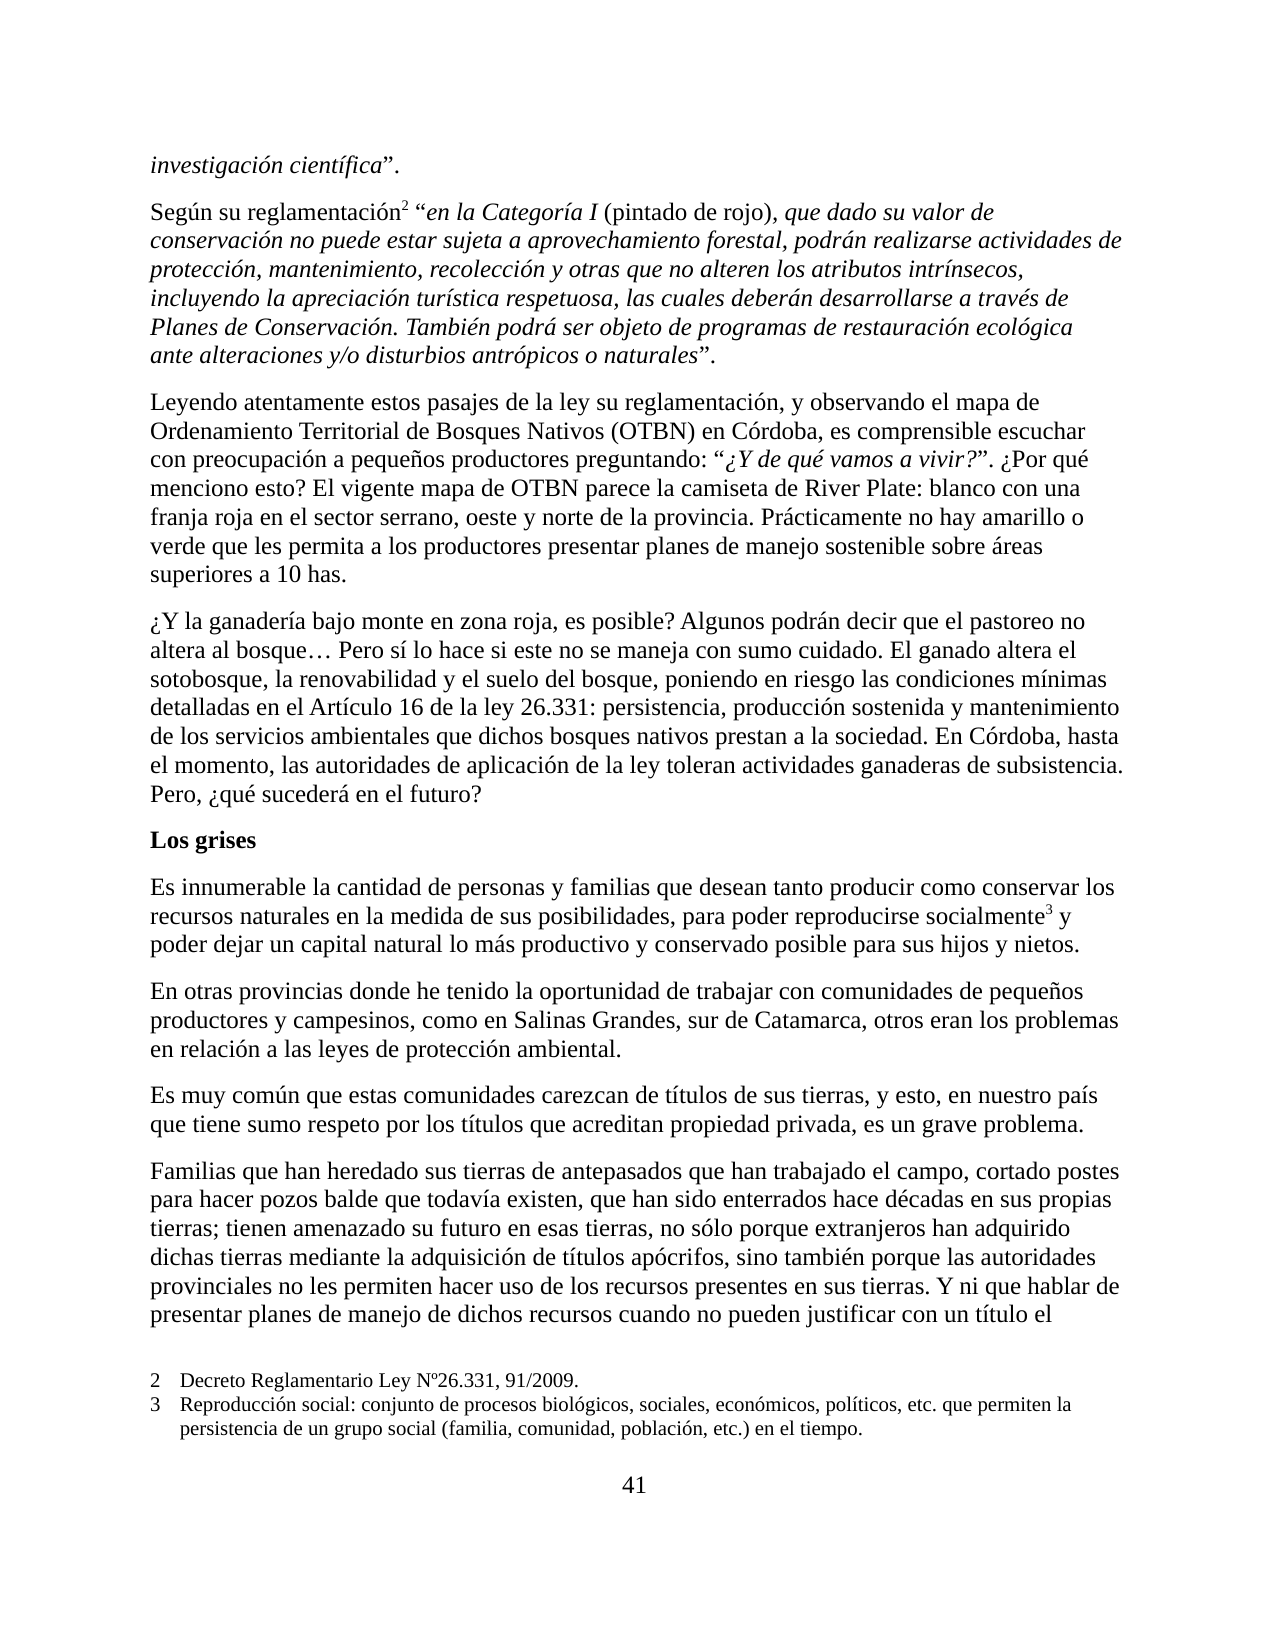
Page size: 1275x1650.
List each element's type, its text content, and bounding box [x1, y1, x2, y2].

text En otras provincias donde he tenido la oportunidad de trabajar con comunidades de pequeños productores y campesinos, como en Salinas Grandes, sur de Catamarca, otros eran los problemas en relación a las leyes de protección ambiental. [150, 976, 1125, 1062]
text Los grises [150, 825, 1125, 854]
text Familias que han heredado sus tierras de antepasados que han trabajado el campo, cortado postes para hacer pozos balde que todavía existen, que han sido enterrados hace décadas en sus propias tierras; tienen amenazado su futuro en esas tierras, no sólo porque extranjeros han adquirido dichas tierras mediante la adquisición de títulos apócrifos, sino también porque las autoridades provinciales no les permiten hacer uso de los recursos presentes en sus tierras. Y ni que hablar de presentar planes de manejo de dichos recursos cuando no pueden justificar con un título el [150, 1156, 1125, 1328]
text investigación científica”. [150, 150, 1125, 179]
text Es muy común que estas comunidades carezcan de títulos de sus tierras, y esto, en nuestro país que tiene sumo respeto por los títulos que acreditan propiedad privada, es un grave problema. [150, 1080, 1125, 1138]
text Reproducción social: conjunto de procesos biológicos, sociales, económicos, políticos, etc. que permiten la persistencia de un grupo social (familia, comunidad, población, etc.) en el tiempo. [150, 1392, 1125, 1440]
text Según su reglamentación “en la Categoría I (pintado de rojo), que dado su valor de conservación no puede estar sujeta a aprovechamiento forestal, podrán realizarse actividades de protección, mantenimiento, recolección y otras que no alteren los atributos intrínsecos, incluyendo la apreciación turística respetuosa, las cuales deberán desarrollarse a través de Planes de Conservación. También podrá ser objeto de programas de restauración ecológica ante alteraciones y/o disturbios antrópicos o naturales”. [150, 197, 1125, 369]
text Decreto Reglamentario Ley Nº26.331, 91/2009. [150, 1368, 1125, 1392]
text Leyendo atentamente estos pasajes de la ley su reglamentación, y observando el mapa de Ordenamiento Territorial de Bosques Nativos (OTBN) en Córdoba, es comprensible escuchar con preocupación a pequeños productores preguntando: “¿Y de qué vamos a vivir?”. ¿Por qué menciono esto? El vigente mapa de OTBN parece la camiseta de River Plate: blanco con una franja roja en el sector serrano, oeste y norte de la provincia. Prácticamente no hay amarillo o verde que les permita a los productores presentar planes de manejo sostenible sobre áreas superiores a 10 has. [150, 387, 1125, 588]
text ¿Y la ganadería bajo monte en zona roja, es posible? Algunos podrán decir que el pastoreo no altera al bosque… Pero sí lo hace si este no se maneja con sumo cuidado. El ganado altera el sotobosque, la renovabilidad y el suelo del bosque, poniendo en riesgo las condiciones mínimas detalladas en el Artículo 16 de la ley 26.331: persistencia, producción sostenida y mantenimiento de los servicios ambientales que dichos bosques nativos prestan a la sociedad. En Córdoba, hasta el momento, las autoridades de aplicación de la ley toleran actividades ganaderas de subsistencia. Pero, ¿qué sucederá en el futuro? [150, 606, 1125, 807]
text Es innumerable la cantidad de personas y familias que desean tanto producir como conservar los recursos naturales en la medida de sus posibilidades, para poder reproducirse socialmente y poder dejar un capital natural lo más productivo y conservado posible para sus hijos y nietos. [150, 872, 1125, 958]
